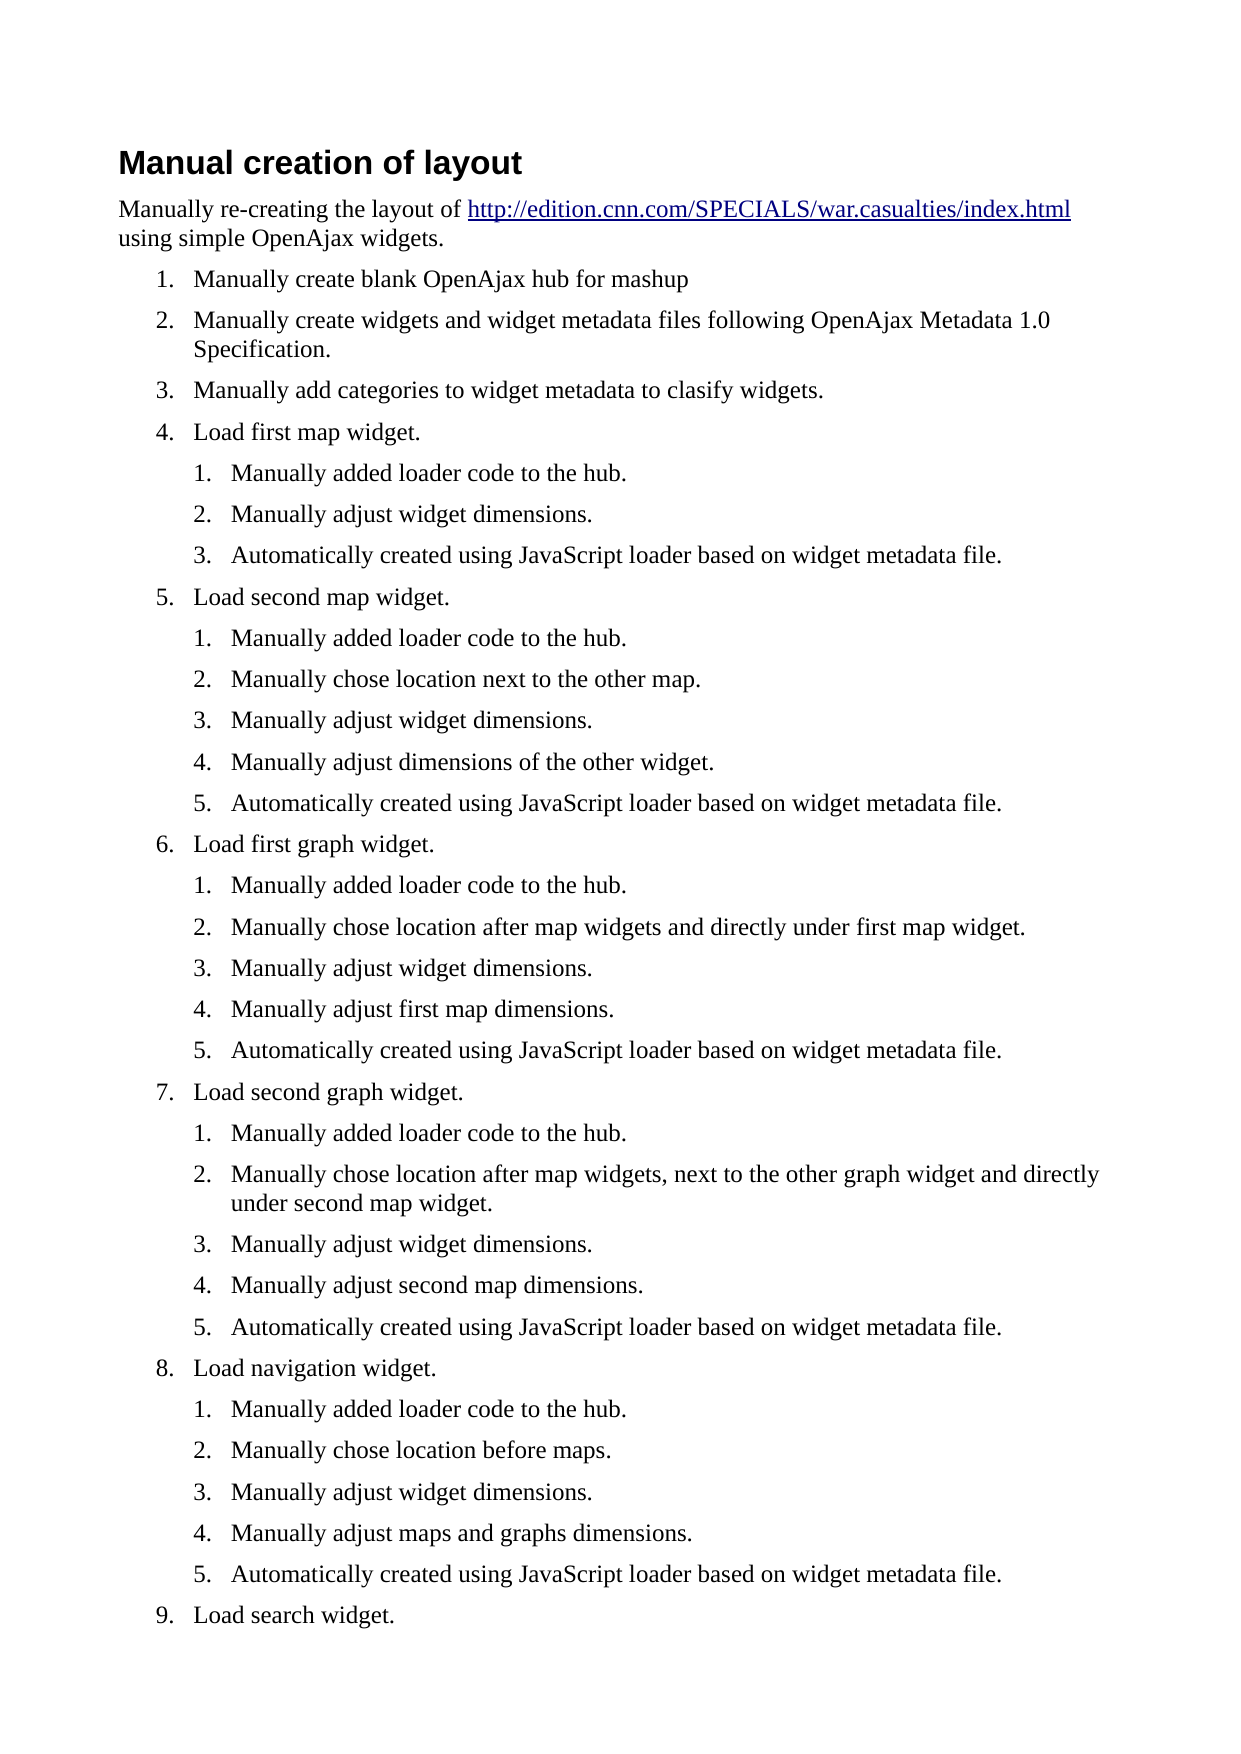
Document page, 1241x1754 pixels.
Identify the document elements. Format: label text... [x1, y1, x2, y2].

list Manually adjust first map dimensions. [193, 994, 1122, 1023]
list Manually adjust widget dimensions. [193, 1477, 1122, 1506]
list Load second map widget. [156, 582, 1122, 611]
list Manually create blank OpenAjax hub for mashup [156, 264, 1122, 293]
list Load navigation widget. [156, 1353, 1122, 1382]
list Manually chose location before maps. [193, 1436, 1122, 1464]
list Manually adjust widget dimensions. [193, 499, 1122, 528]
list Manually adjust widget dimensions. [193, 706, 1122, 734]
list Automatically created using JavaScript loader based on widget metadata file. [193, 541, 1122, 569]
list Manually adjust widget dimensions. [193, 1229, 1122, 1258]
list Manually adjust dimensions of the other widget. [193, 747, 1122, 776]
list Manually chose location next to the other map. [193, 664, 1122, 693]
list Manually added loader code to the hub. [193, 871, 1122, 899]
list Manually create widgets and widget metadata files following OpenAjax Metadata 1.0 Specification. [156, 306, 1122, 363]
list Manually added loader code to the hub. [193, 1118, 1122, 1147]
list Load second graph widget. [156, 1077, 1122, 1106]
list Load search widget. [156, 1601, 1122, 1629]
list Automatically created using JavaScript loader based on widget metadata file. [193, 1559, 1122, 1588]
list Manually adjust maps and graphs dimensions. [193, 1518, 1122, 1547]
list Automatically created using JavaScript loader based on widget metadata file. [193, 1312, 1122, 1341]
list Load first graph widget. [156, 829, 1122, 858]
list Manually adjust widget dimensions. [193, 953, 1122, 982]
list Automatically created using JavaScript loader based on widget metadata file. [193, 788, 1122, 817]
list Manually added loader code to the hub. [193, 458, 1122, 487]
list Manually chose location after map widgets and directly under first map widget. [193, 912, 1122, 941]
text Manually re-creating the layout of http://edition.cnn.com/SPECIALS/war.casualties/index.html using simple OpenAjax widgets. [118, 194, 1122, 252]
list Manually added loader code to the hub. [193, 623, 1122, 652]
list Manually added loader code to the hub. [193, 1394, 1122, 1423]
list Load first map widget. [156, 417, 1122, 446]
list Manually adjust second map dimensions. [193, 1271, 1122, 1299]
list Manually add categories to widget metadata to clasify widgets. [156, 376, 1122, 404]
list Manually chose location after map widgets, next to the other graph widget and directly under second map widget. [193, 1159, 1122, 1217]
subtitle Manual creation of layout [118, 143, 1122, 182]
list Automatically created using JavaScript loader based on widget metadata file. [193, 1036, 1122, 1064]
